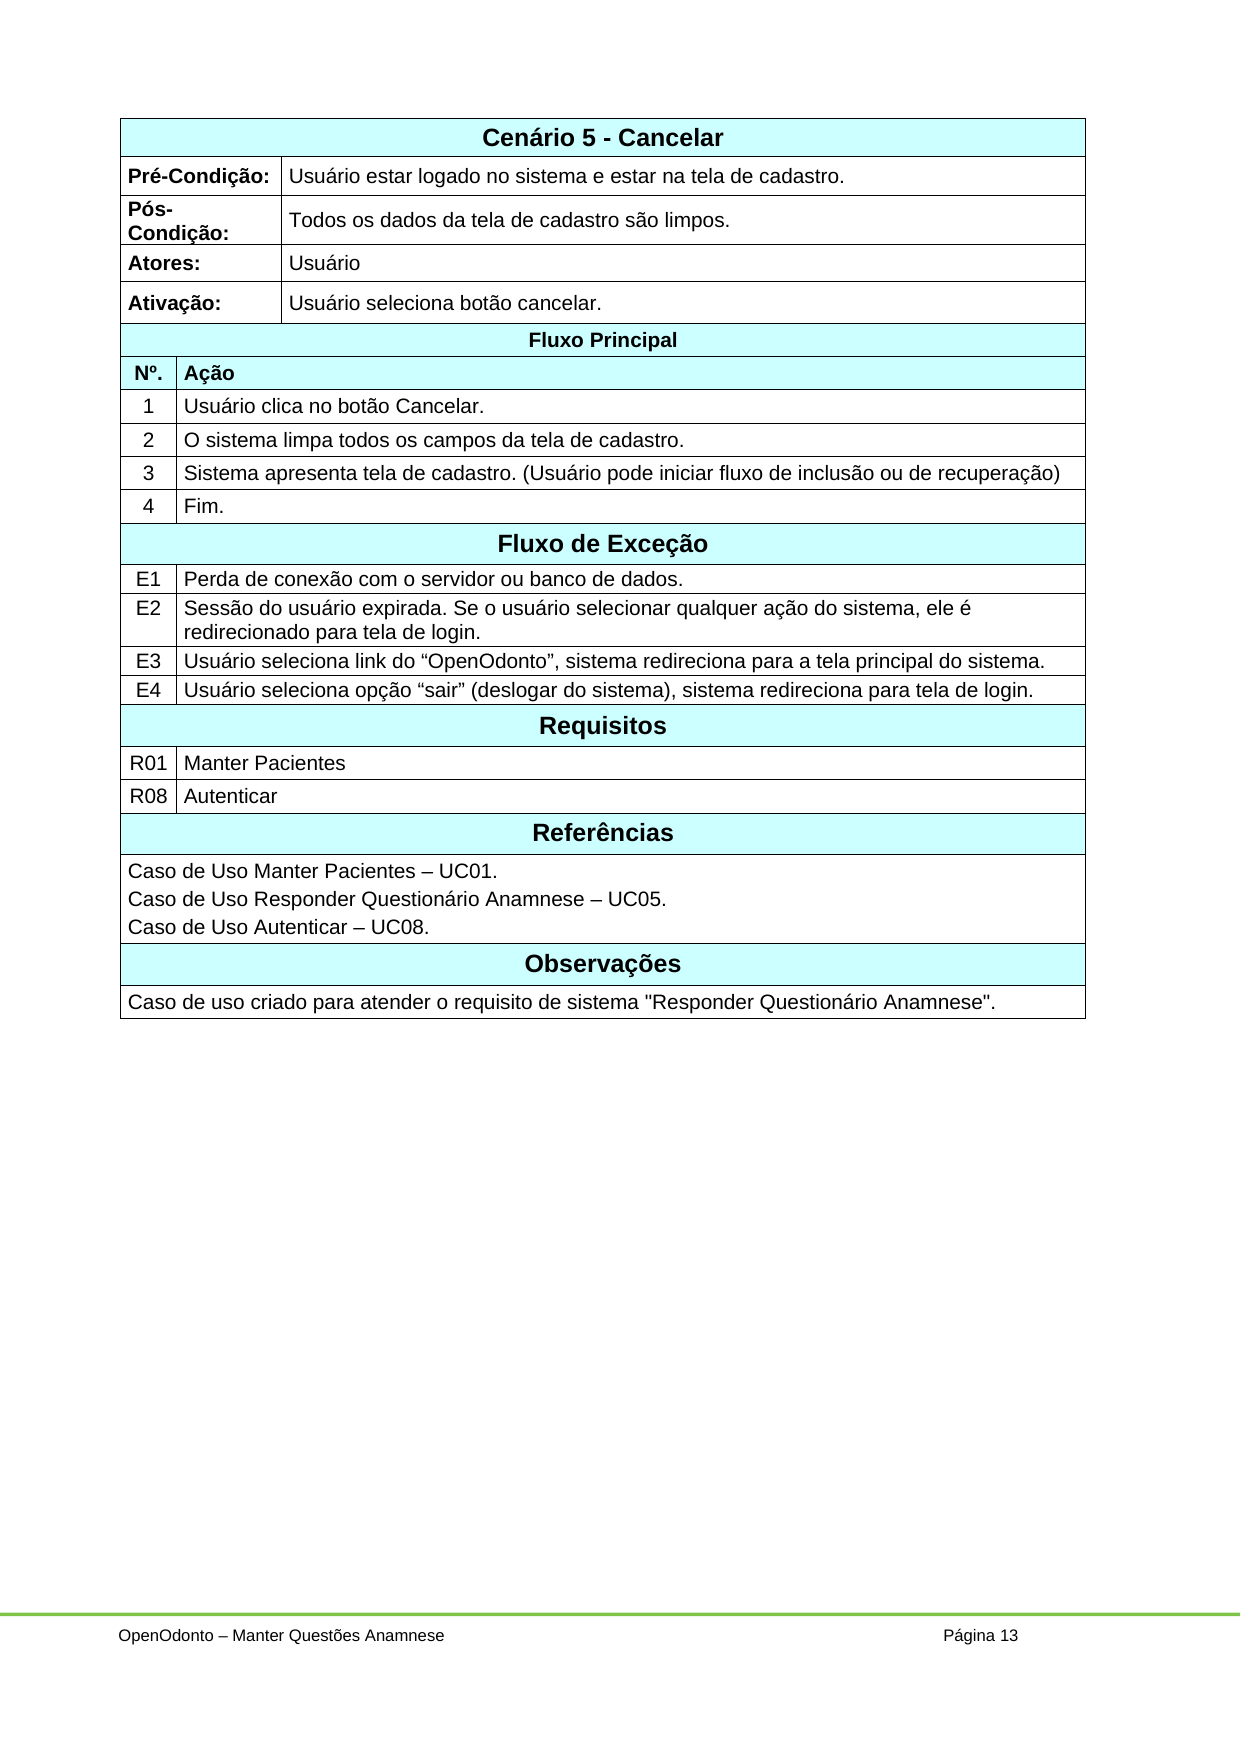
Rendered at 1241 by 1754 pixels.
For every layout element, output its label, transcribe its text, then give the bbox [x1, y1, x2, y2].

table_cell Caso de uso criado para atender o requisito de sistema "Responder Questionário Anamnese". [121, 986, 1085, 1018]
table_cell Pré-Condição: [121, 157, 281, 195]
table_cell Pós-Condição: [121, 196, 281, 244]
table_cell Sessão do usuário expirada. Se o usuário selecionar qualquer ação do sistema, ele é redirecionado para tela de login. [177, 594, 1085, 646]
table_cell E2 [121, 594, 176, 646]
table_cell Fluxo Principal [121, 324, 1085, 356]
table_cell 1 [121, 390, 176, 422]
table_cell Usuário seleciona link do “OpenOdonto”, sistema redireciona para a tela principal do sistema. [177, 647, 1085, 675]
table_cell Cenário 5 - Cancelar [121, 119, 1085, 156]
table_cell 3 [121, 457, 176, 489]
table_cell Atores: [121, 245, 281, 281]
table_cell Fim. [177, 490, 1085, 522]
table_cell Perda de conexão com o servidor ou banco de dados. [177, 565, 1085, 593]
table_cell Manter Pacientes [177, 747, 1085, 779]
table_cell Observações [121, 944, 1085, 985]
table_cell 4 [121, 490, 176, 522]
table_cell Usuário seleciona botão cancelar. [282, 282, 1085, 322]
table_cell O sistema limpa todos os campos da tela de cadastro. [177, 424, 1085, 456]
table_cell Fluxo de Exceção [121, 524, 1085, 564]
table_cell Todos os dados da tela de cadastro são limpos. [282, 196, 1085, 244]
table_cell Usuário seleciona opção “sair” (deslogar do sistema), sistema redireciona para tela de login. [177, 676, 1085, 704]
table_cell 2 [121, 424, 176, 456]
table_cell R01 [121, 747, 176, 779]
table_cell E3 [121, 647, 176, 675]
table_cell Usuário clica no botão Cancelar. [177, 390, 1085, 422]
table_cell Usuário estar logado no sistema e estar na tela de cadastro. [282, 157, 1085, 195]
table_cell Usuário [282, 245, 1085, 281]
table_cell R08 [121, 780, 176, 812]
table_cell Requisitos [121, 705, 1085, 746]
table_cell Caso de Uso Manter Pacientes – UC01. Caso de Uso Responder Questionário Anamnese – UC05. Caso de Uso Autenticar – UC08. [121, 855, 1085, 943]
table_cell Nº. [121, 357, 176, 389]
table_cell E1 [121, 565, 176, 593]
table_cell E4 [121, 676, 176, 704]
table_cell Ação [177, 357, 1085, 389]
table_cell Autenticar [177, 780, 1085, 812]
table_cell Sistema apresenta tela de cadastro. (Usuário pode iniciar fluxo de inclusão ou de recuperação) [177, 457, 1085, 489]
table_cell Referências [121, 814, 1085, 854]
table_cell Ativação: [121, 282, 281, 322]
